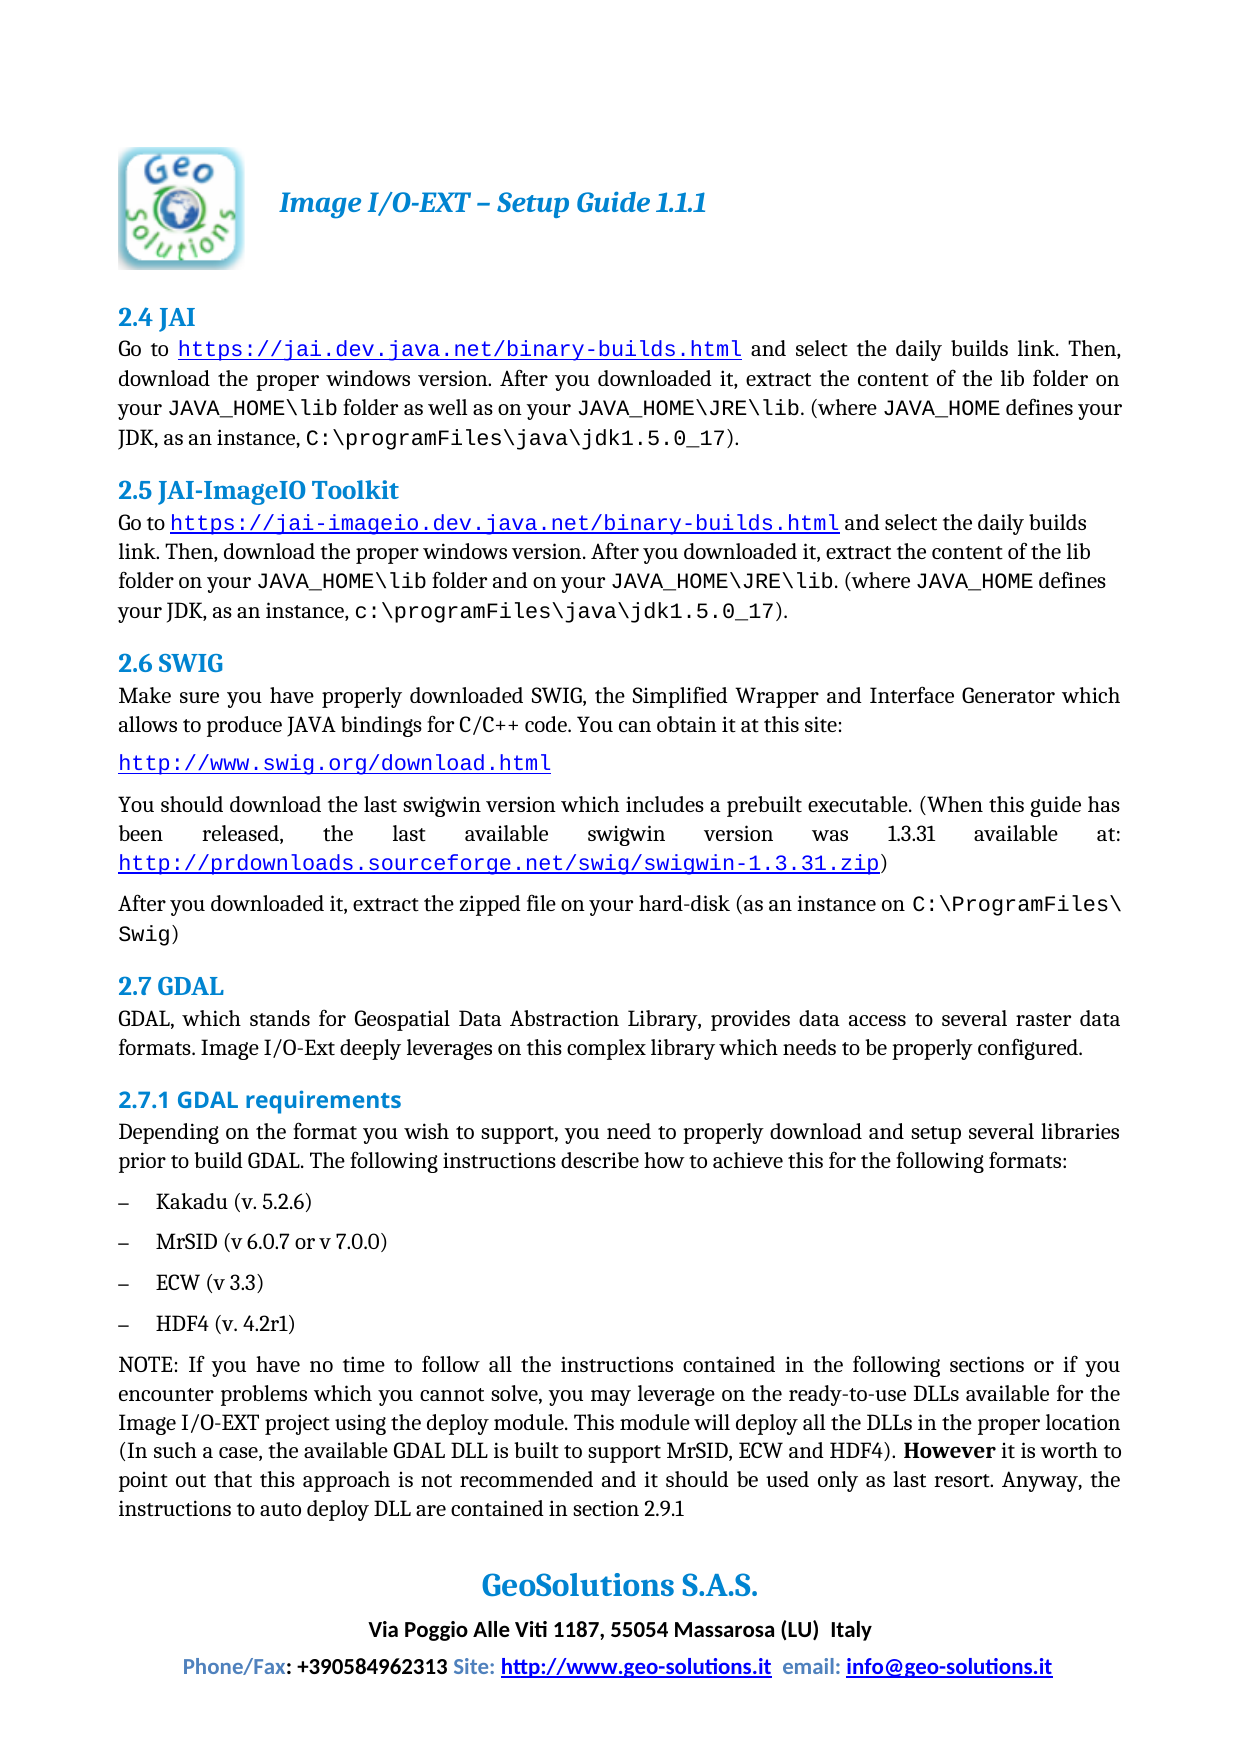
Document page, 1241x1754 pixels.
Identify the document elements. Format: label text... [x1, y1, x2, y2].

text GDAL, which stands for Geospatial Data Abstraction Library, provides data access to several raster data formats. Image I/O-Ext deeply leverages on this complex library which needs to be properly configured. [118, 1006, 1122, 1061]
text You should download the last swigwin version which includes a prebuilt executable. (When this guide has been released, the last available swigwin version was 1.3.31 available at: http://prdownloads.sourceforge.net/swig/swigwin-1.3.31.zip) [118, 791, 1122, 876]
text Go to https://jai-imageio.dev.java.net/binary-builds.html and select the daily builds link. Then, download the proper windows version. After you downloaded it, extract the content of the lib folder on your JAVA_HOME\lib folder and on your JAVA_HOME\JRE\lib. (where JAVA_HOME defines your JDK, as an instance, c:\programFiles\java\jdk1.5.0_17). [118, 509, 1122, 625]
picture [118, 147, 245, 270]
subtitle SWIG [118, 648, 1122, 680]
subtitle GDAL [118, 971, 1122, 1003]
text Make sure you have properly downloaded SWIG, the Simplified Wrapper and Interface Generator which allows to produce JAVA bindings for C/C++ code. You can obtain it at this site: [118, 683, 1122, 738]
list MrSID (v 6.0.7 or v 7.0.0) [118, 1229, 1122, 1256]
text NOTE: If you have no time to follow all the instructions contained in the following sections or if you encounter problems which you cannot solve, you may leverage on the ready-to-use DLLs available for the Image I/O-EXT project using the deploy module. This module will deploy all the DLLs in the proper location (In such a case, the available GDAL DLL is built to support MrSID, ECW and HDF4). However it is worth to point out that this approach is not recommended and it should be used only as last resort. Anyway, the instructions to auto deploy DLL are contained in section 2.9.1 [118, 1351, 1122, 1522]
subtitle JAI-ImageIO Toolkit [118, 475, 1122, 506]
subtitle JAI [118, 302, 1122, 333]
list Kakadu (v. 5.2.6) [118, 1188, 1122, 1215]
text After you downloaded it, extract the zipped file on your hard-disk (as an instance on C:\ProgramFiles\Swig) [118, 891, 1122, 948]
list HDF4 (v. 4.2r1) [118, 1311, 1122, 1337]
list ECW (v 3.3) [118, 1270, 1122, 1296]
text http://www.swig.org/download.html [118, 752, 1122, 777]
text Go to https://jai.dev.java.net/binary-builds.html and select the daily builds link. Then, download the proper windows version. After you downloaded it, extract the content of the lib folder on your JAVA_HOME\lib folder as well as on your JAVA_HOME\JRE\lib. (where JAVA_HOME defines your JDK, as an instance, C:\programFiles\java\jdk1.5.0_17). [118, 336, 1122, 452]
subtitle GDAL requirements [118, 1084, 1122, 1116]
text Depending on the format you wish to support, you need to properly download and setup several libraries prior to build GDAL. The following instructions describe how to achieve this for the following formats: [118, 1119, 1122, 1174]
